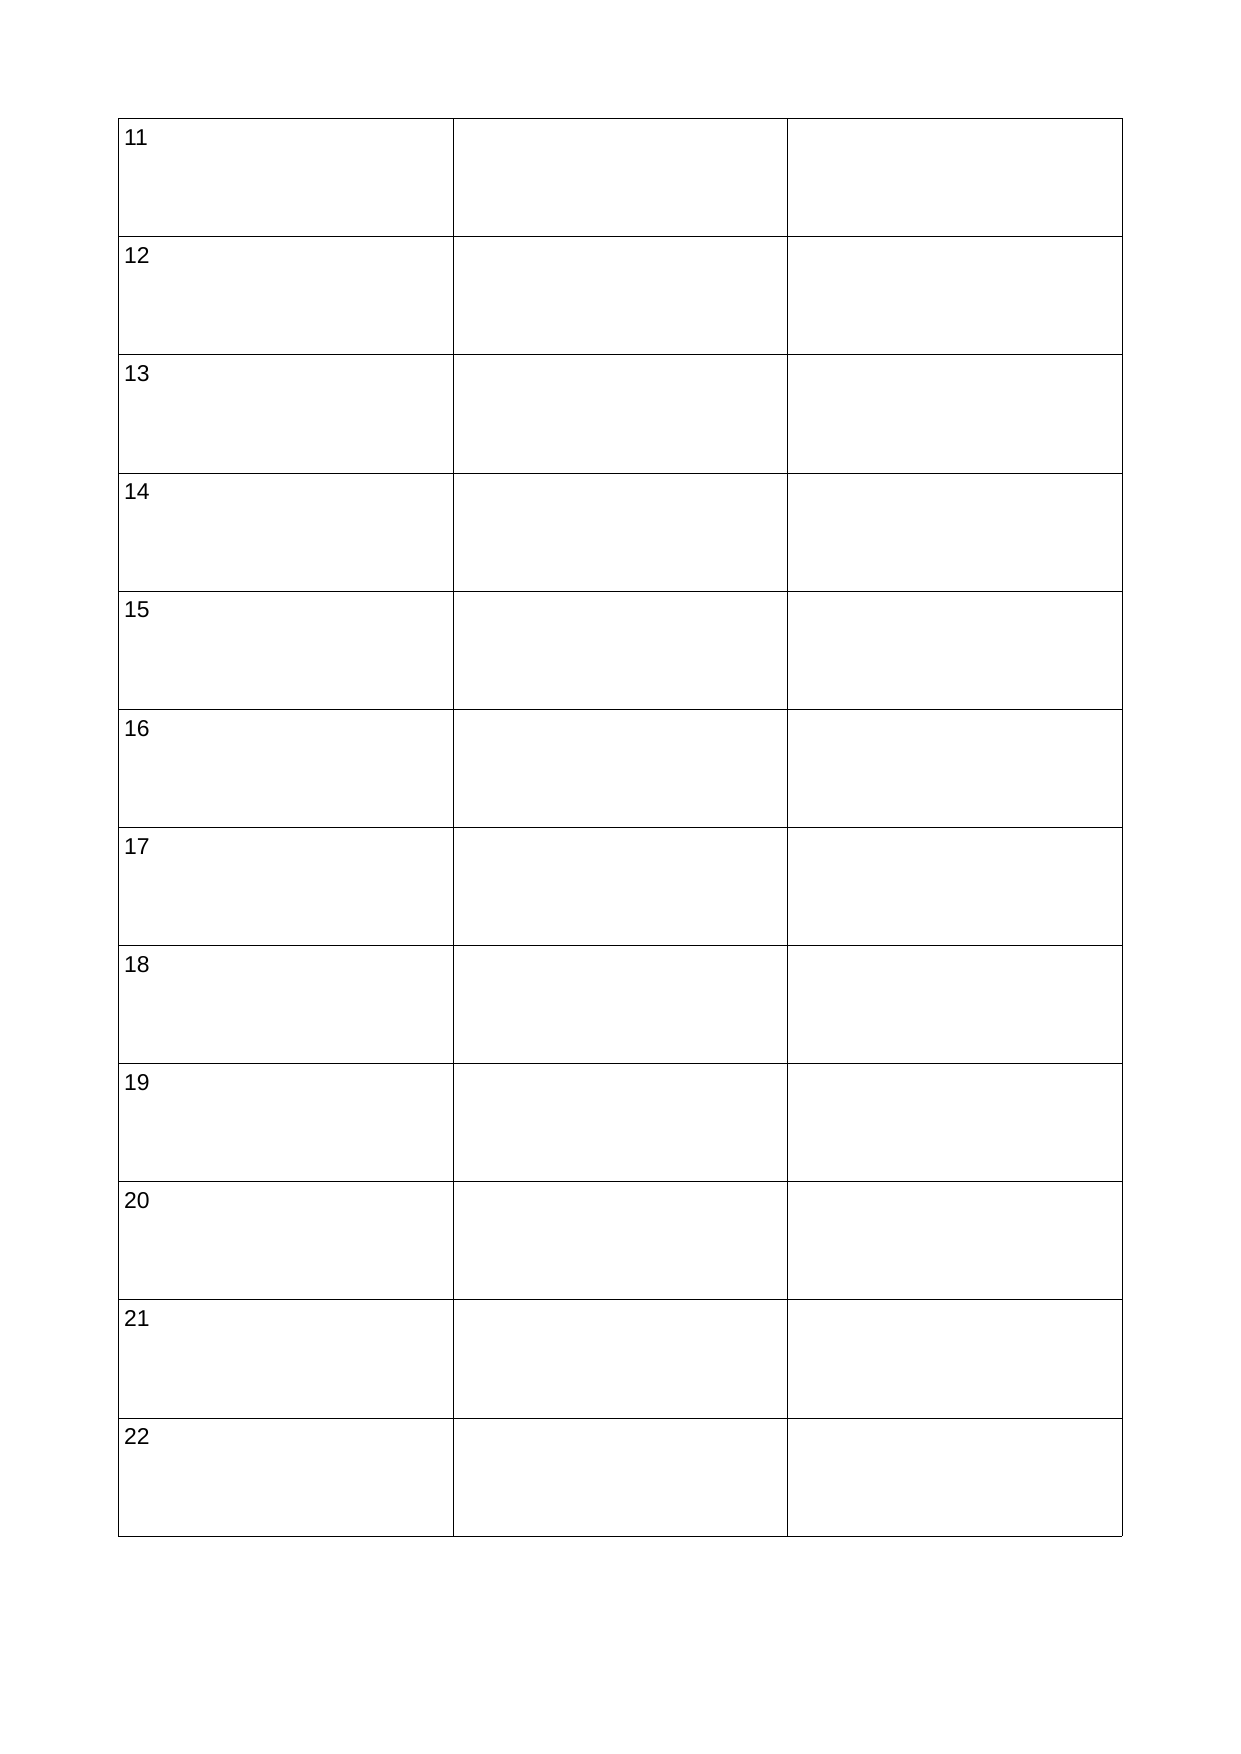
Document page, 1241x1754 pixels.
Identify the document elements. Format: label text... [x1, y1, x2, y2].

table_cell [454, 355, 787, 472]
table_cell 17 [119, 828, 453, 945]
table_cell [454, 1064, 787, 1181]
table_cell [454, 1182, 787, 1299]
table_cell [788, 474, 1122, 591]
table_cell 16 [119, 710, 453, 827]
table_cell [788, 592, 1122, 709]
table_cell [454, 237, 787, 354]
table_cell 13 [119, 355, 453, 472]
table_cell 21 [119, 1300, 453, 1417]
table_cell [454, 946, 787, 1063]
table_cell [788, 1419, 1122, 1536]
table_cell [788, 119, 1122, 236]
table_cell [788, 710, 1122, 827]
table_cell 18 [119, 946, 453, 1063]
table_cell [788, 1182, 1122, 1299]
table_cell [454, 828, 787, 945]
table_cell [454, 1300, 787, 1417]
table_cell [788, 828, 1122, 945]
table_cell 22 [119, 1419, 453, 1536]
table_cell [454, 119, 787, 236]
table_cell [454, 1419, 787, 1536]
table_cell 14 [119, 474, 453, 591]
table_cell [788, 355, 1122, 472]
table_cell [788, 237, 1122, 354]
table_cell [454, 710, 787, 827]
table_cell 15 [119, 592, 453, 709]
table_cell 12 [119, 237, 453, 354]
table_cell [788, 946, 1122, 1063]
table_cell [454, 592, 787, 709]
table_cell [454, 474, 787, 591]
table_cell 20 [119, 1182, 453, 1299]
table_cell 11 [119, 119, 453, 236]
table_cell [788, 1300, 1122, 1417]
table_cell 19 [119, 1064, 453, 1181]
table_cell [788, 1064, 1122, 1181]
